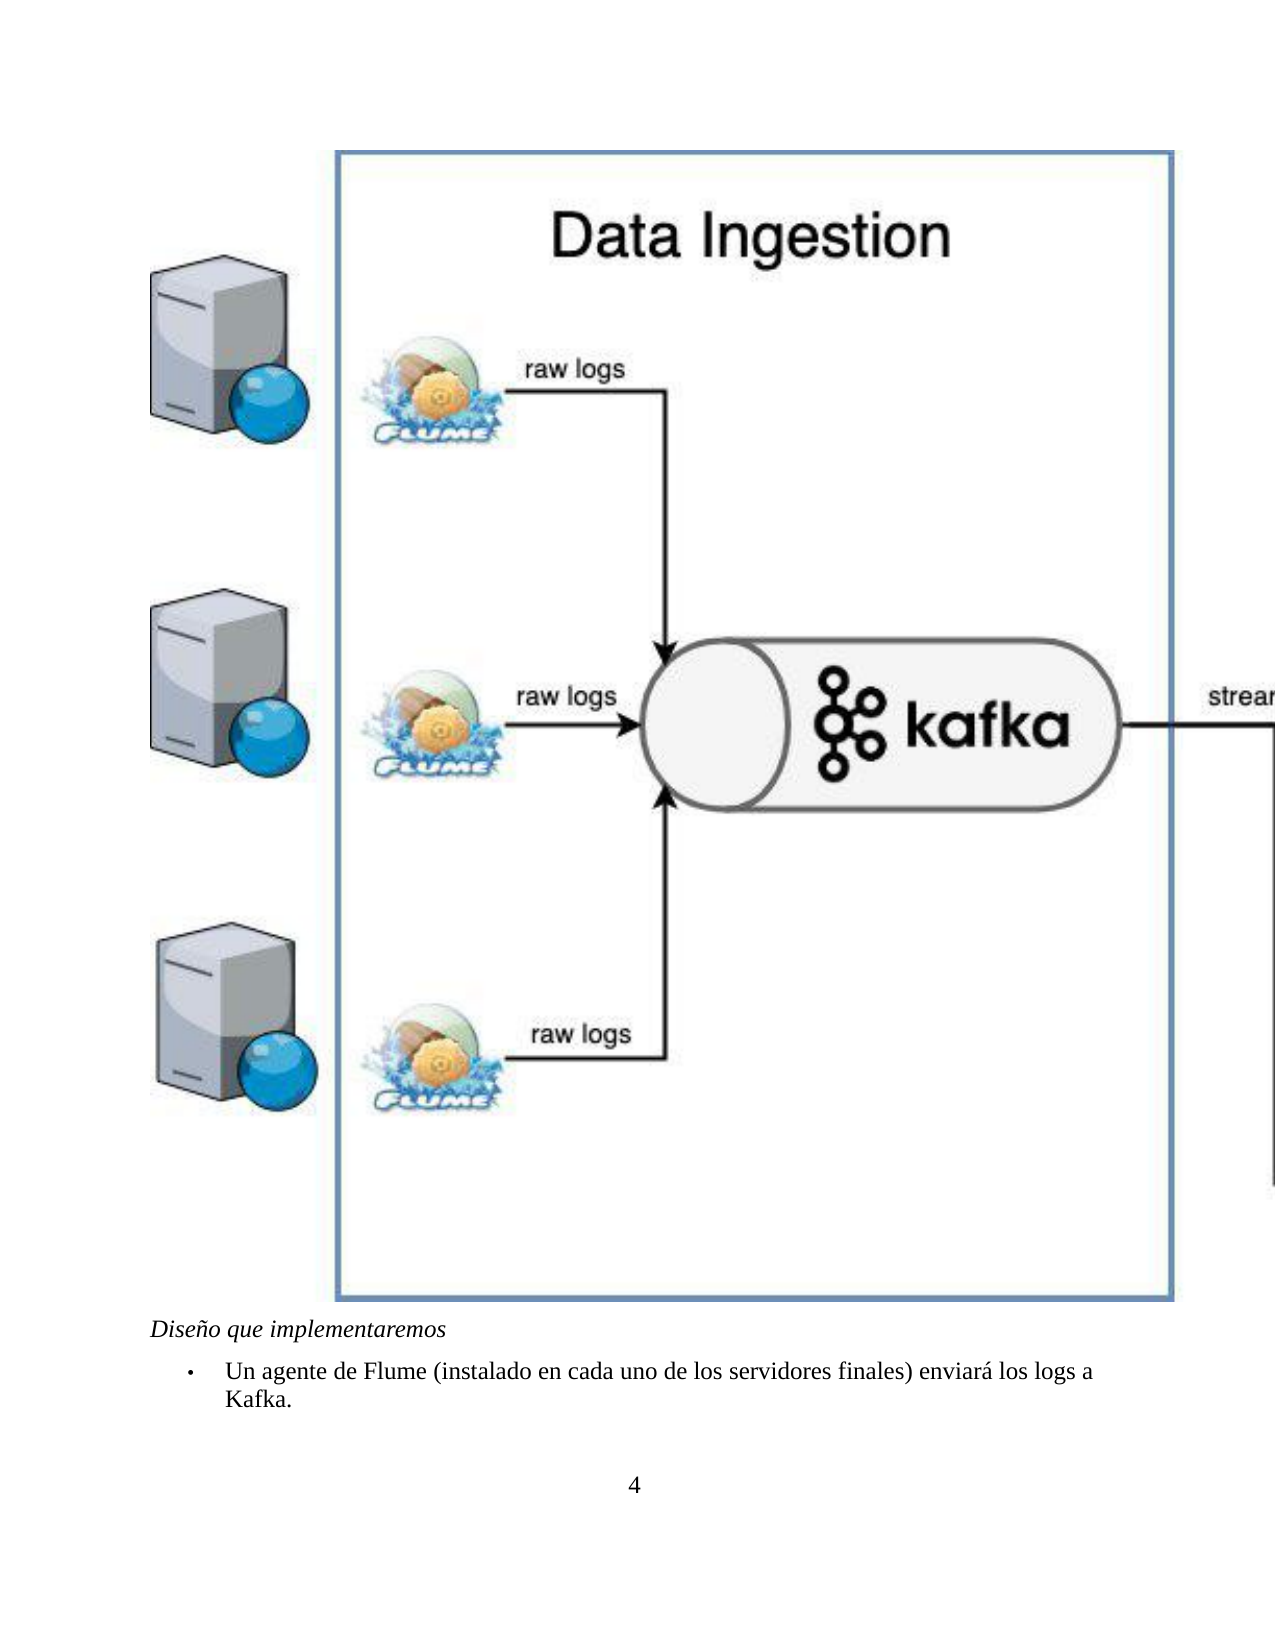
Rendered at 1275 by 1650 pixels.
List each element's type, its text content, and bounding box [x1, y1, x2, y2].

text Diseño que implementaremos [150, 1314, 1125, 1343]
picture [150, 150, 1275, 1302]
list Un agente de Flume (instalado en cada uno de los servidores finales) enviará los logs a Kafka. [187, 1356, 1125, 1413]
